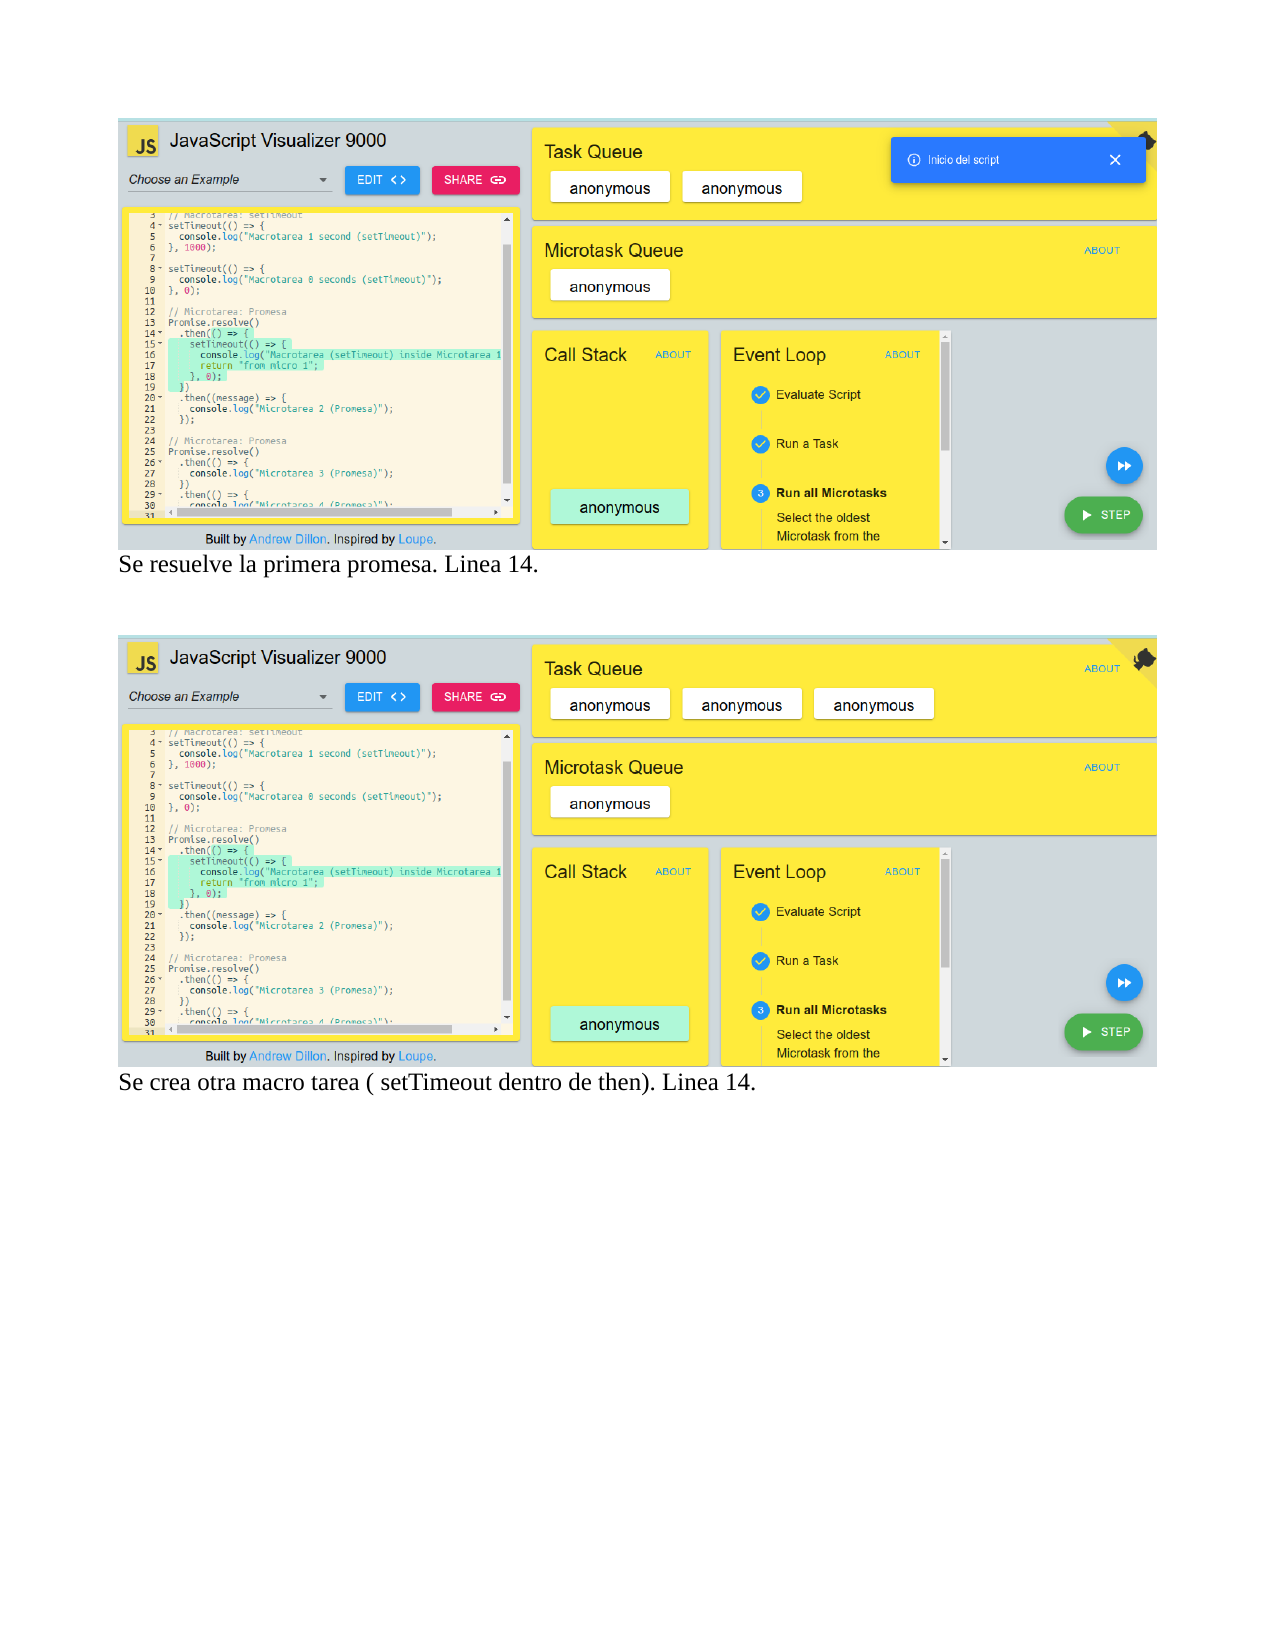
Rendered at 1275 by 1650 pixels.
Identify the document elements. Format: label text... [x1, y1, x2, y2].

text Se resuelve la primera promesa. Linea 14. [118, 550, 1157, 578]
picture [118, 118, 1157, 550]
text Se crea otra macro tarea ( setTimeout dentro de then). Linea 14. [118, 1067, 1157, 1095]
picture [118, 635, 1157, 1067]
